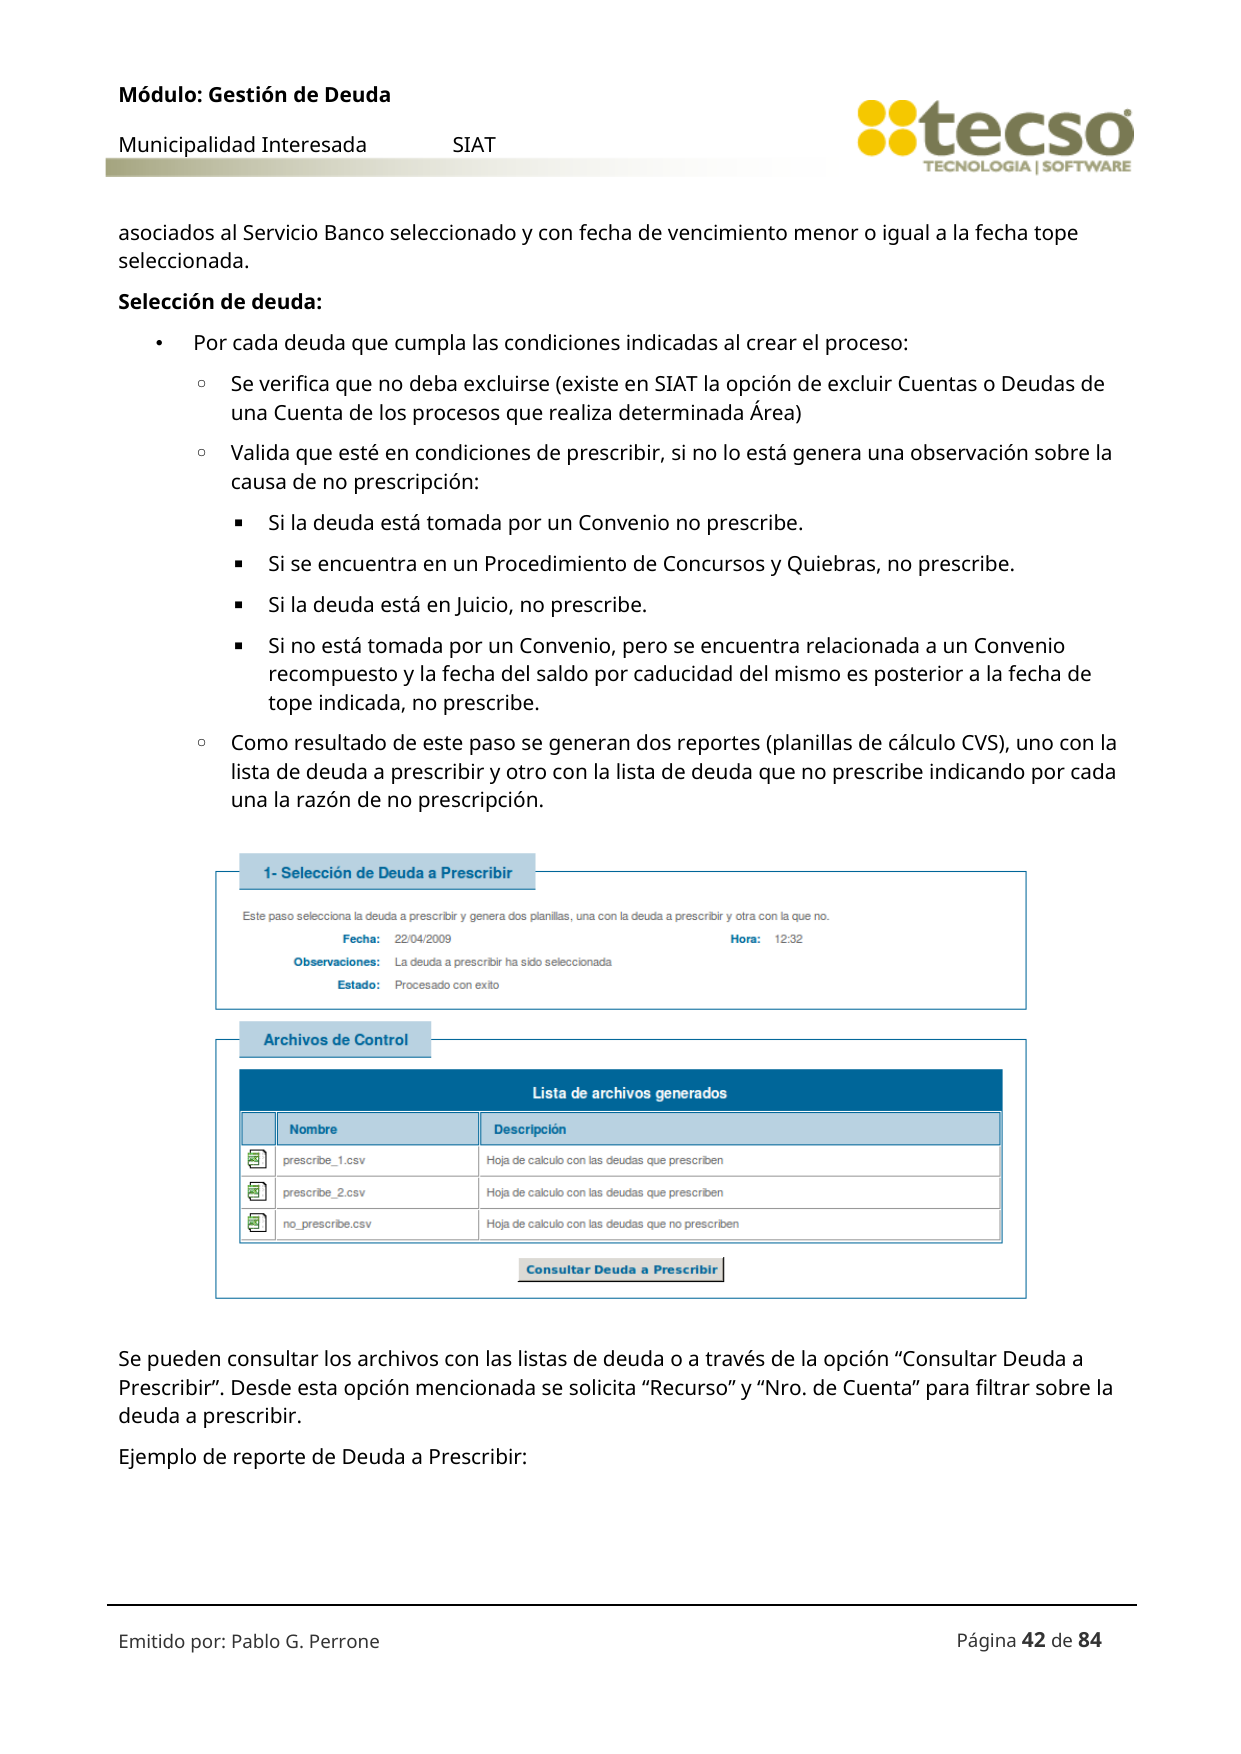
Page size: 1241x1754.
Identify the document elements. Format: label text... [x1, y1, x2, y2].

list Valida que esté en condiciones de prescribir, si no lo está genera una observación sobre la causa de no prescripción: [193, 438, 1122, 495]
list Como resultado de este paso se generan dos reportes (planillas de cálculo CVS), uno con la lista de deuda a prescribir y otro con la lista de deuda que no prescribe indicando por cada una la razón de no prescripción. [193, 728, 1122, 814]
text asociados al Servicio Banco seleccionado y con fecha de vencimiento menor o igual a la fecha tope seleccionada. [118, 218, 1122, 275]
text Se pueden consultar los archivos con las listas de deuda o a través de la opción “Consultar Deuda a Prescribir”. Desde esta opción mencionada se solicita “Recurso” y “Nro. de Cuenta” para filtrar sobre la deuda a prescribir. [118, 1344, 1122, 1430]
list Si no está tomada por un Convenio, pero se encuentra relacionada a un Convenio recompuesto y la fecha del saldo por caducidad del mismo es posterior a la fecha de tope indicada, no prescribe. [231, 631, 1122, 716]
list Si la deuda está tomada por un Convenio no prescribe. [231, 508, 1122, 536]
list Si se encuentra en un Procedimiento de Concursos y Quiebras, no prescribe. [231, 549, 1122, 577]
list Si la deuda está en Juicio, no prescribe. [231, 590, 1122, 618]
list Por cada deuda que cumpla las condiciones indicadas al crear el proceso: [156, 328, 1122, 357]
picture [105, 100, 1134, 177]
list Se verifica que no deba excluirse (existe en SIAT la opción de excluir Cuentas o Deudas de una Cuenta de los procesos que realiza determinada Área) [193, 369, 1122, 426]
text Ejemplo de reporte de Deuda a Prescribir: [118, 1442, 1122, 1471]
text Selección de deuda: [118, 287, 1122, 316]
picture [205, 847, 1035, 1304]
